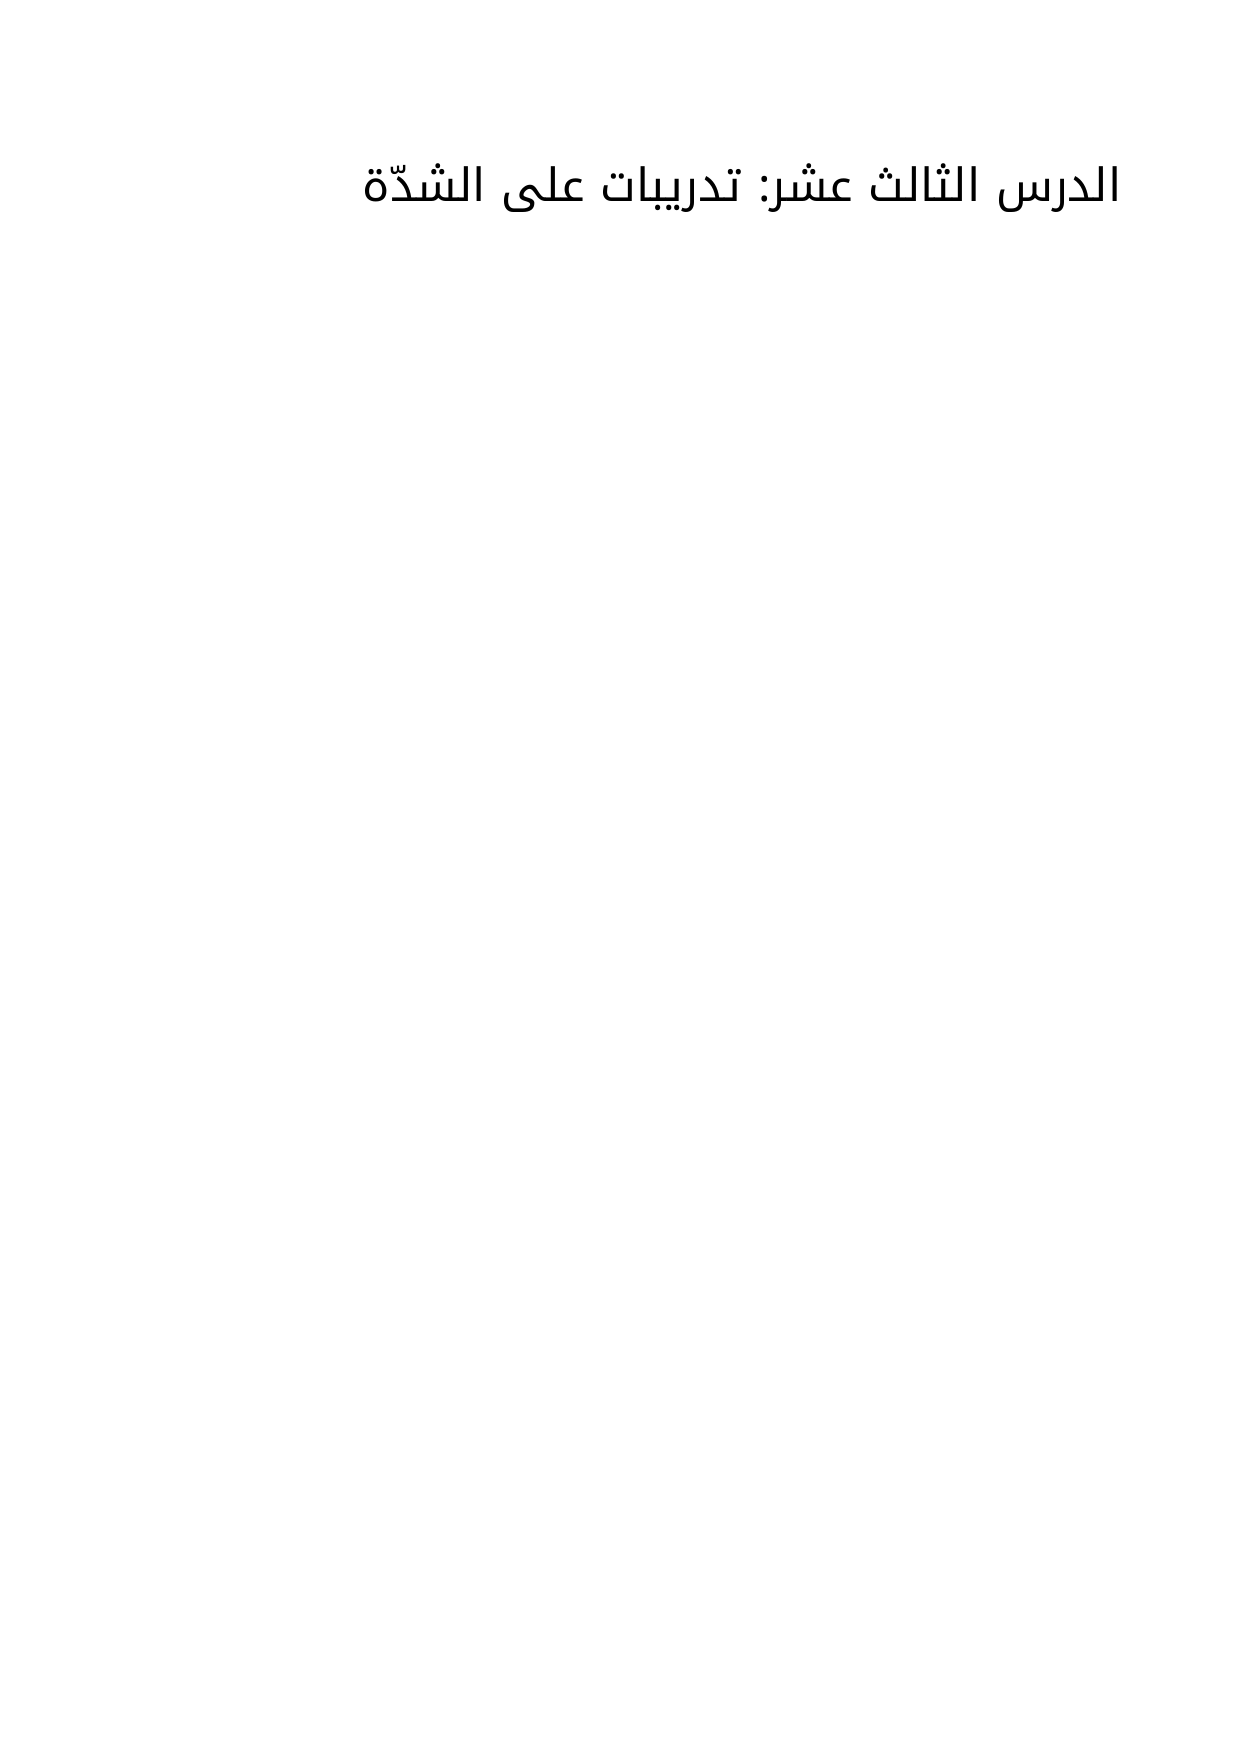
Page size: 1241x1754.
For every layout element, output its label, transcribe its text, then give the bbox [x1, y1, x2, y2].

subtitle الدرس الثالث عشر: تدريبات على الشدّة [118, 143, 1122, 230]
